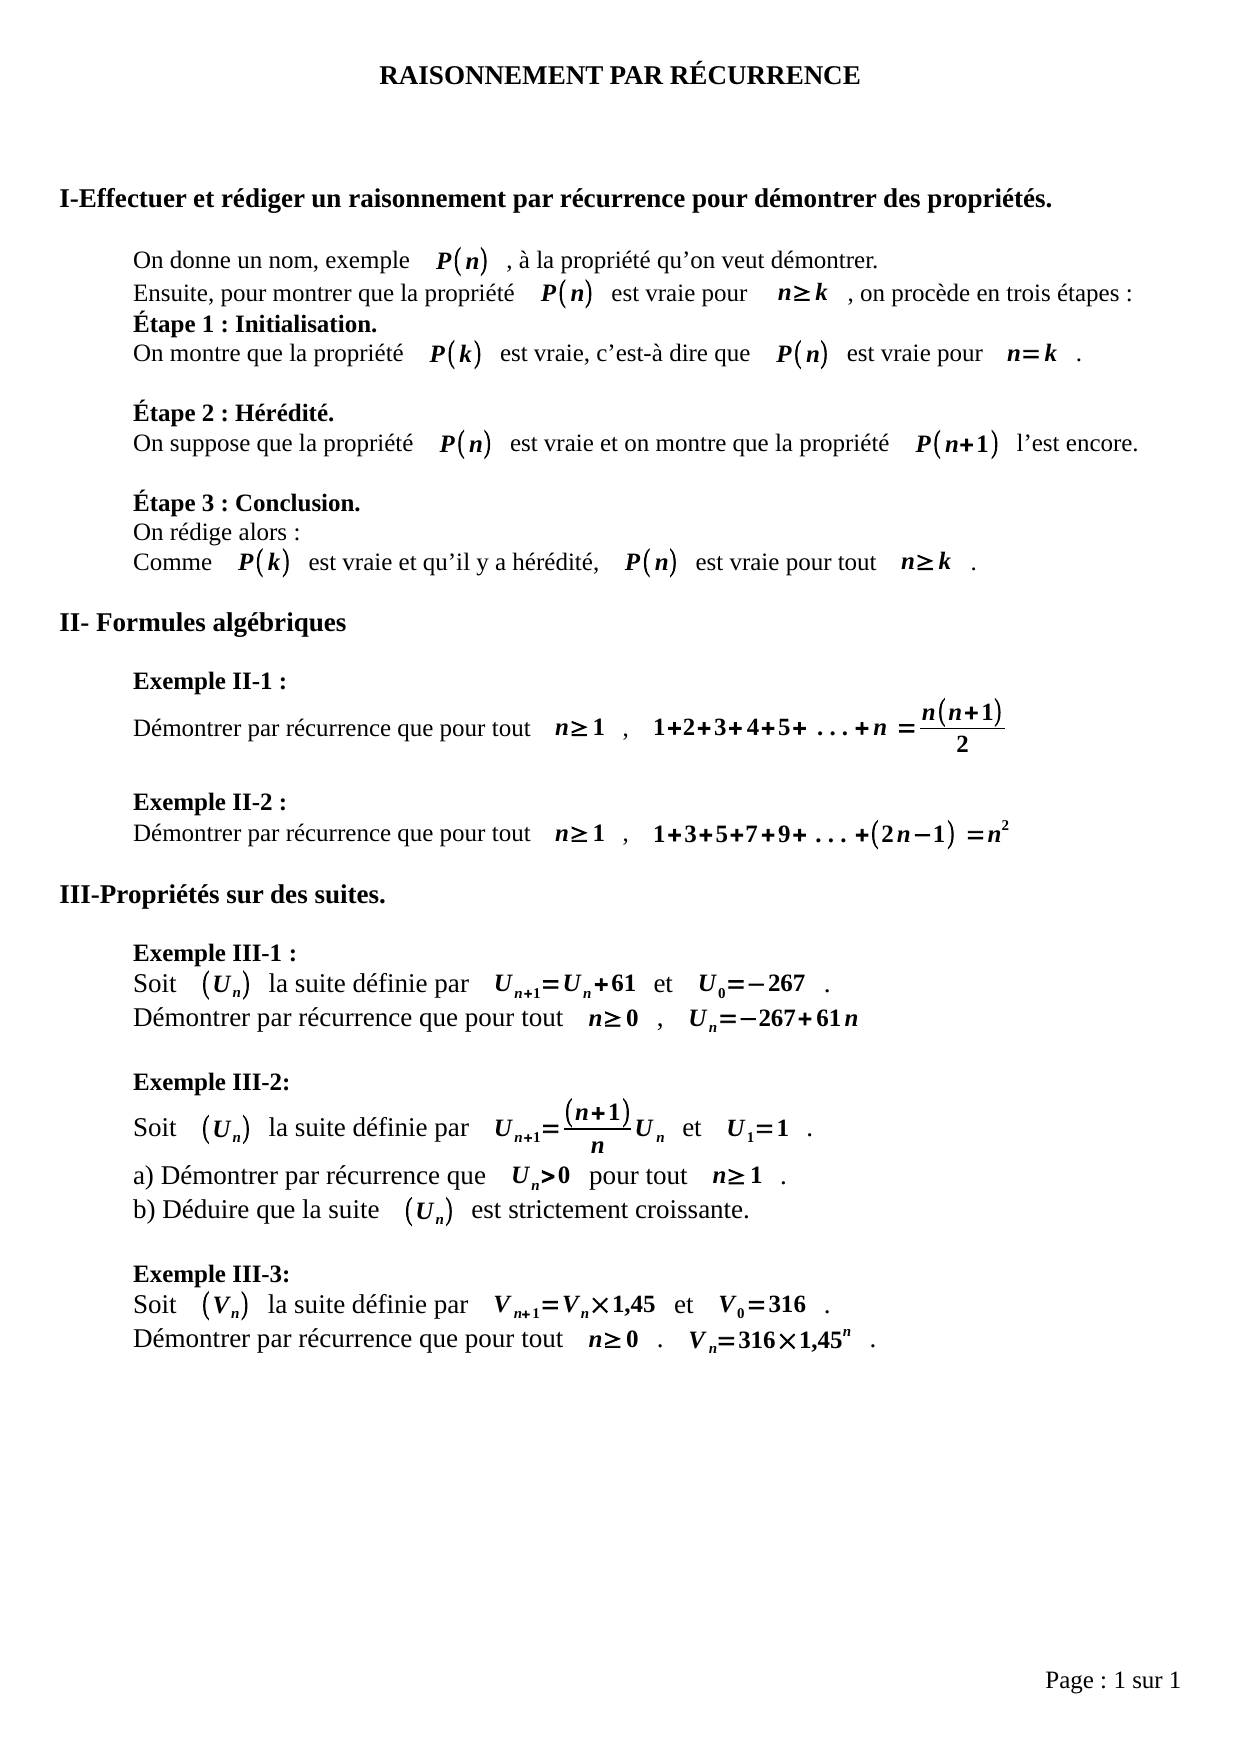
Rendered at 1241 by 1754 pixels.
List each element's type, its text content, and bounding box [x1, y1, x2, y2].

text Exemple II-2 : [59, 787, 1181, 816]
text Soit la suite définie par et . [59, 1096, 1181, 1159]
text On suppose que la propriété est vraie et on montre que la propriété l’est encore. [59, 427, 1181, 459]
text On donne un nom, exemple , à la propriété qu’on veut démontrer. [59, 244, 1181, 276]
text On rédige alors : [59, 517, 1181, 546]
text Démontrer par récurrence que pour tout . . [59, 1322, 1181, 1357]
text Démontrer par récurrence que pour tout , [59, 816, 1181, 849]
text Exemple III-1 : [59, 938, 1181, 967]
text b) Déduire que la suite est strictement croissante. [59, 1193, 1181, 1228]
text I-Effectuer et rédiger un raisonnement par récurrence pour démontrer des propriétés. [59, 182, 1181, 213]
text III-Propriétés sur des suites. [59, 878, 1181, 909]
text Soit la suite définie par et . [59, 1288, 1181, 1322]
text Exemple III-3: [59, 1259, 1181, 1288]
text Soit la suite définie par et . [59, 967, 1181, 1001]
text Démontrer par récurrence que pour tout , [59, 695, 1181, 758]
text II- Formules algébriques [59, 606, 1181, 638]
text On montre que la propriété est vraie, c’est-à dire que est vraie pour . [59, 337, 1181, 369]
text Exemple III-2: [59, 1067, 1181, 1096]
text Ensuite, pour montrer que la propriété est vraie pour , on procède en trois étapes : [59, 276, 1181, 309]
text Comme est vraie et qu’il y a hérédité, est vraie pour tout . [59, 546, 1181, 578]
text Étape 2 : Hérédité. [59, 398, 1181, 427]
text Exemple II-1 : [59, 666, 1181, 695]
text Démontrer par récurrence que pour tout , [59, 1001, 1181, 1036]
text Étape 3 : Conclusion. [59, 488, 1181, 517]
text Étape 1 : Initialisation. [59, 309, 1181, 337]
text a) Démontrer par récurrence que pour tout . [59, 1159, 1181, 1193]
